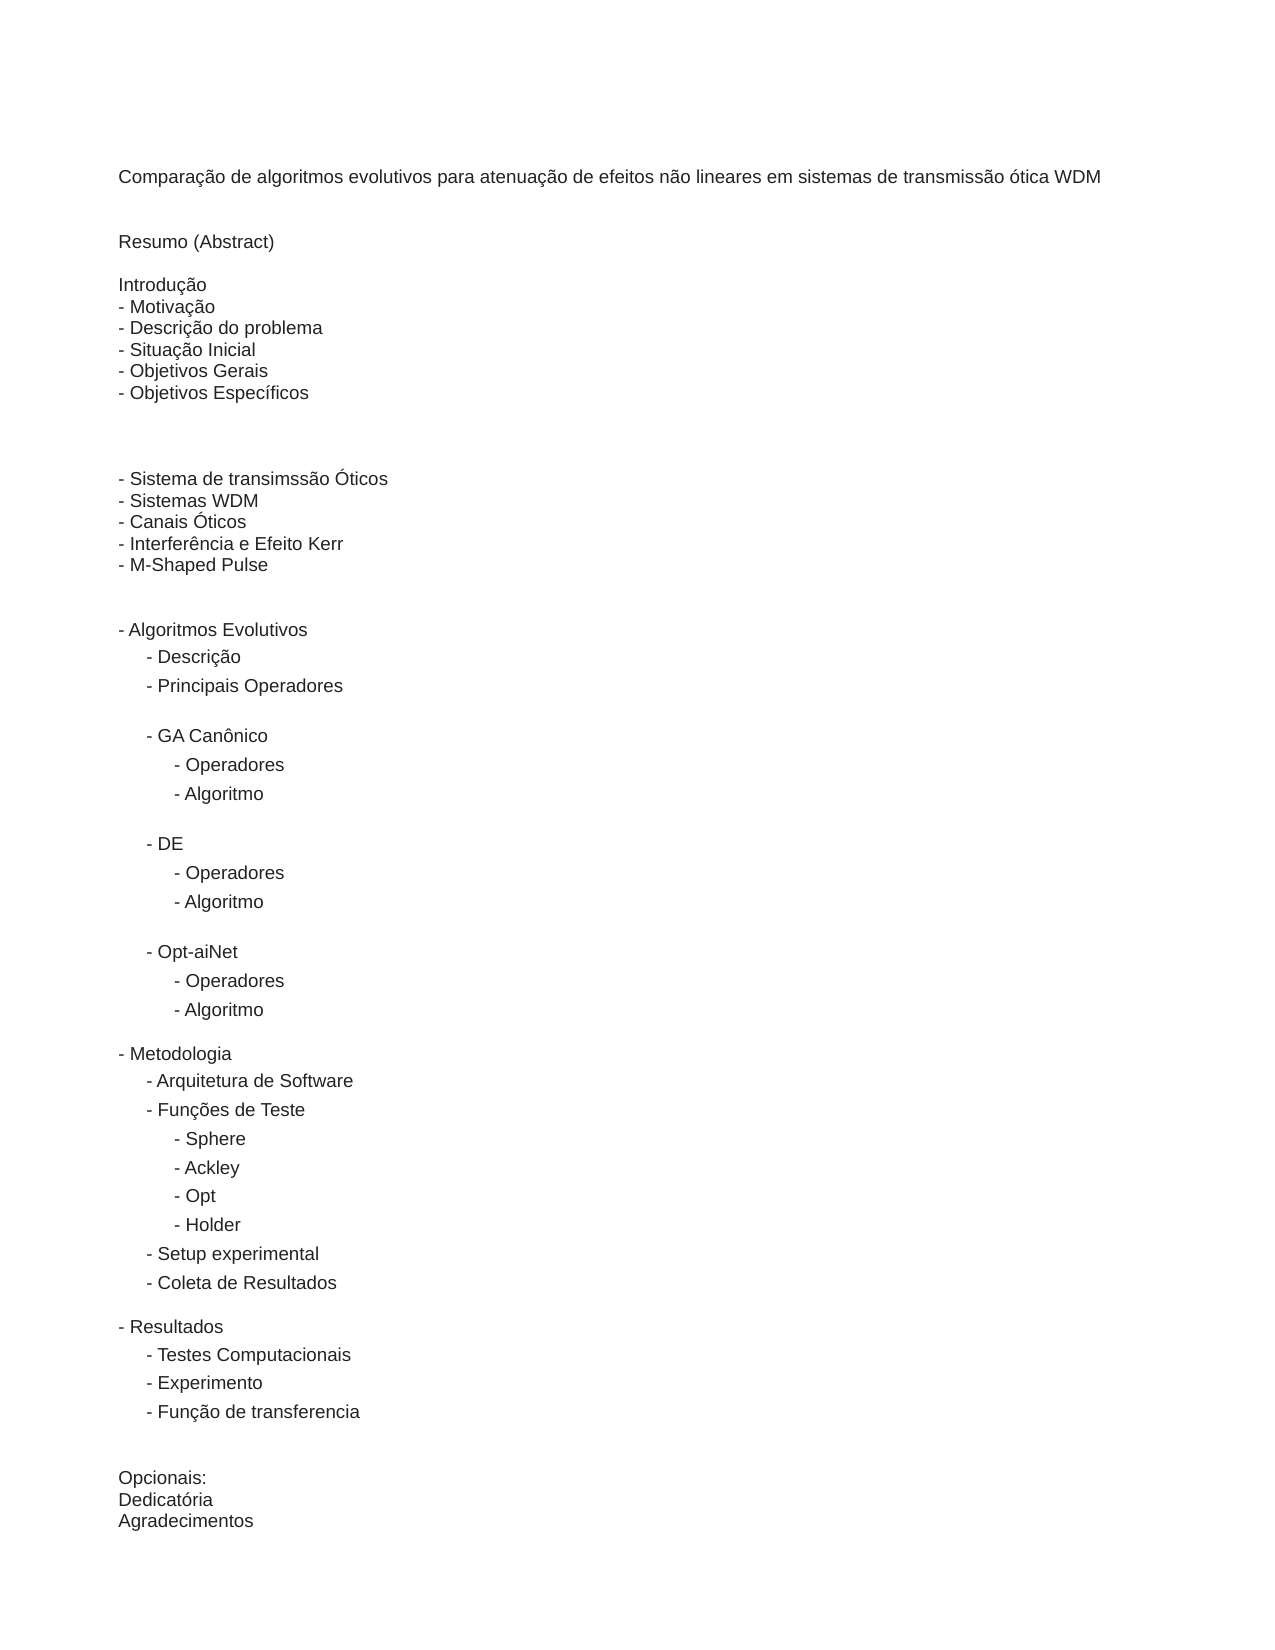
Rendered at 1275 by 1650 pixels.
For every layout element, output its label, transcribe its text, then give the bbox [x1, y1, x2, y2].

text - Ackley [118, 1151, 1157, 1179]
text Agradecimentos [118, 1510, 1157, 1532]
text - Holder [118, 1208, 1157, 1237]
text - Opt [118, 1179, 1157, 1208]
text Resumo (Abstract) [118, 231, 1157, 252]
text - Objetivos Gerais [118, 360, 1157, 382]
text - Arquitetura de Software [118, 1064, 1157, 1093]
text - Experimento [118, 1366, 1157, 1395]
text - Operadores [118, 964, 1157, 993]
text - Metodologia [118, 1043, 1157, 1064]
text Dedicatória [118, 1488, 1157, 1510]
text - Sistema de transimssão Óticos [118, 468, 1157, 489]
text - Situação Inicial [118, 338, 1157, 360]
text - Função de transferencia [118, 1395, 1157, 1424]
text - Interferência e Efeito Kerr [118, 533, 1157, 554]
text - Principais Operadores [118, 669, 1157, 698]
text - Operadores [118, 856, 1157, 885]
text - Operadores [118, 748, 1157, 777]
text - M-Shaped Pulse [118, 554, 1157, 576]
text - Setup experimental [118, 1237, 1157, 1266]
text - Coleta de Resultados [118, 1266, 1157, 1294]
text Comparação de algoritmos evolutivos para atenuação de efeitos não lineares em sistemas de transmissão ótica WDM [118, 166, 1157, 188]
text - Motivação [118, 295, 1157, 317]
text - Descrição do problema [118, 317, 1157, 338]
text - Testes Computacionais [118, 1338, 1157, 1366]
text Introdução [118, 274, 1157, 295]
text - Objetivos Específicos [118, 382, 1157, 403]
text Opcionais: [118, 1467, 1157, 1488]
text - GA Canônico [118, 719, 1157, 748]
text - Sphere [118, 1122, 1157, 1151]
text - Algoritmos Evolutivos [118, 619, 1157, 640]
text - DE [118, 827, 1157, 856]
text - Descrição [118, 640, 1157, 669]
text - Sistemas WDM [118, 489, 1157, 511]
text - Algoritmo [118, 777, 1157, 806]
text - Funções de Teste [118, 1093, 1157, 1122]
text - Algoritmo [118, 993, 1157, 1021]
text - Canais Óticos [118, 511, 1157, 533]
text - Resultados [118, 1316, 1157, 1338]
text - Algoritmo [118, 885, 1157, 913]
text - Opt-aiNet [118, 935, 1157, 964]
